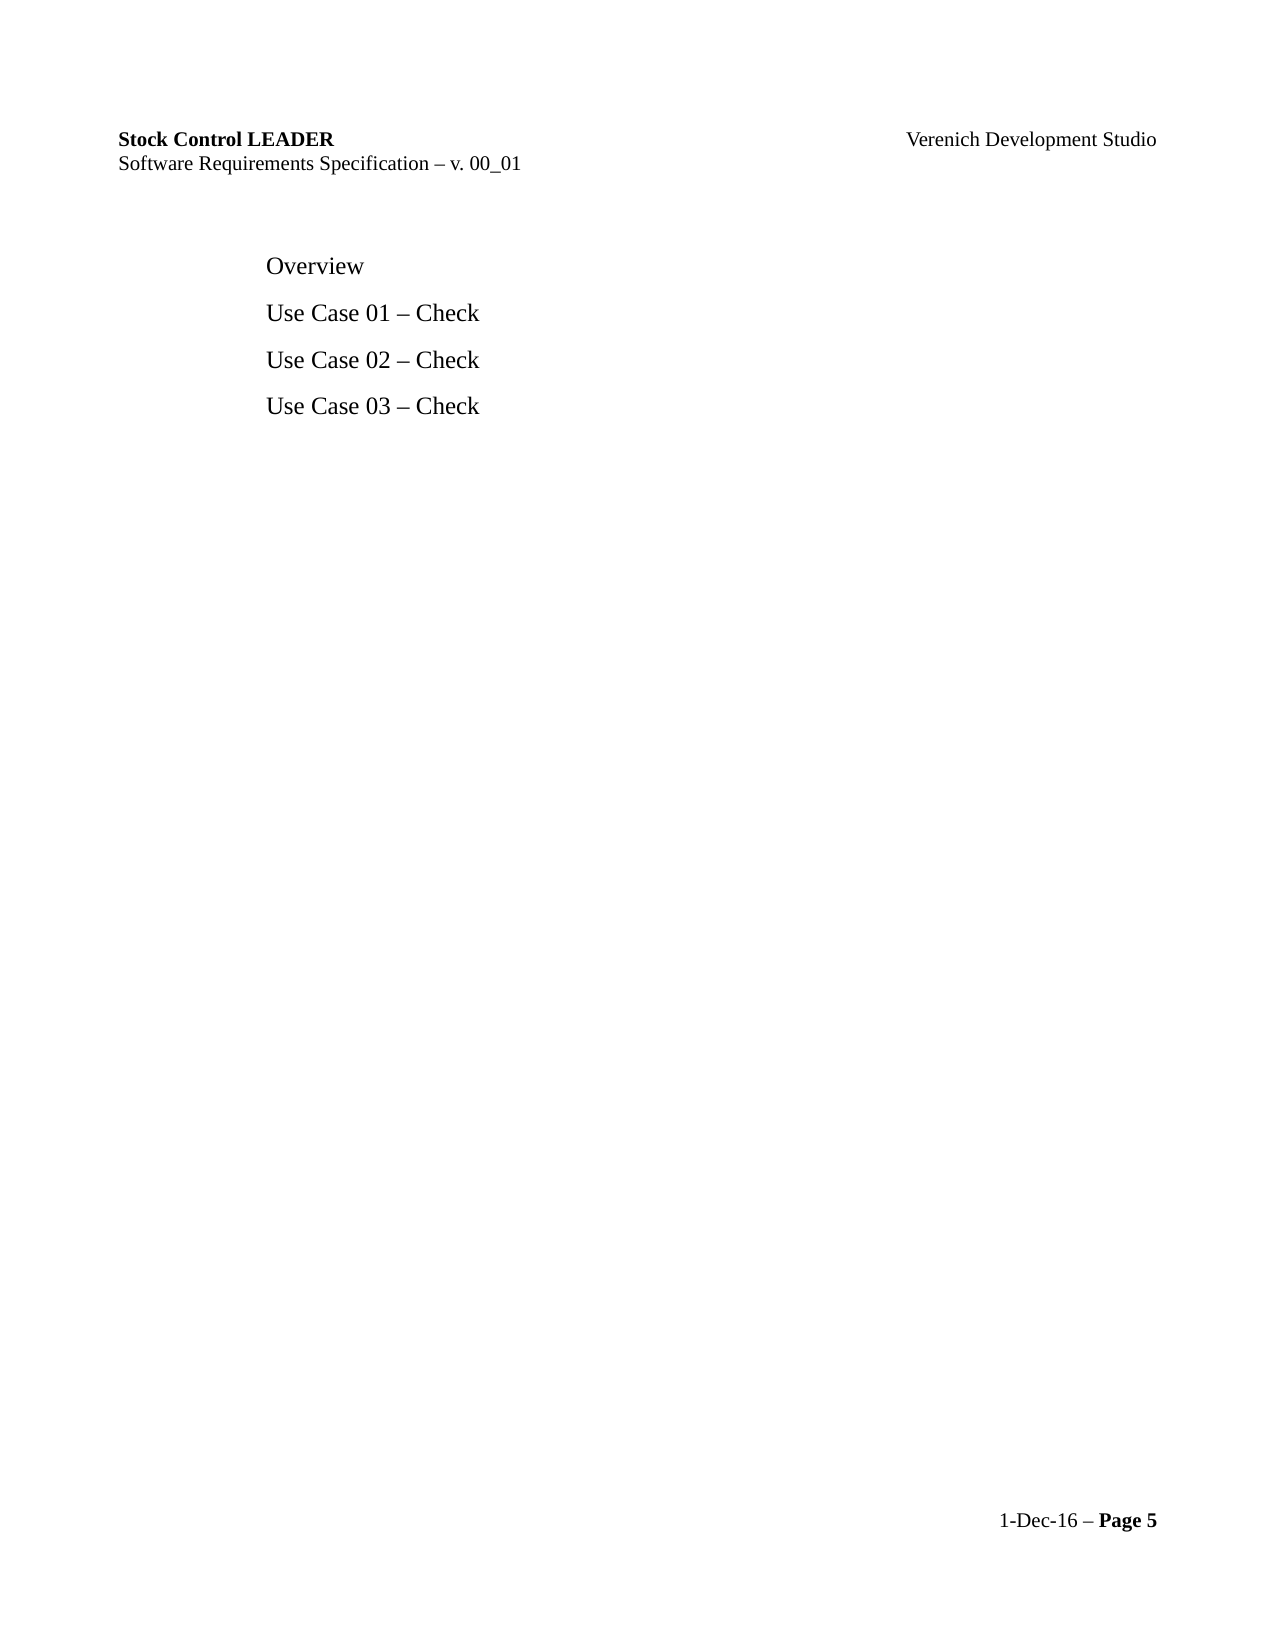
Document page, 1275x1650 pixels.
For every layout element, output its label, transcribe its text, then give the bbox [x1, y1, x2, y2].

text Overview [118, 251, 1157, 280]
text Use Case 02 – Check [118, 345, 1157, 373]
text Use Case 01 – Check [118, 298, 1157, 327]
text Use Case 03 – Check [118, 391, 1157, 420]
